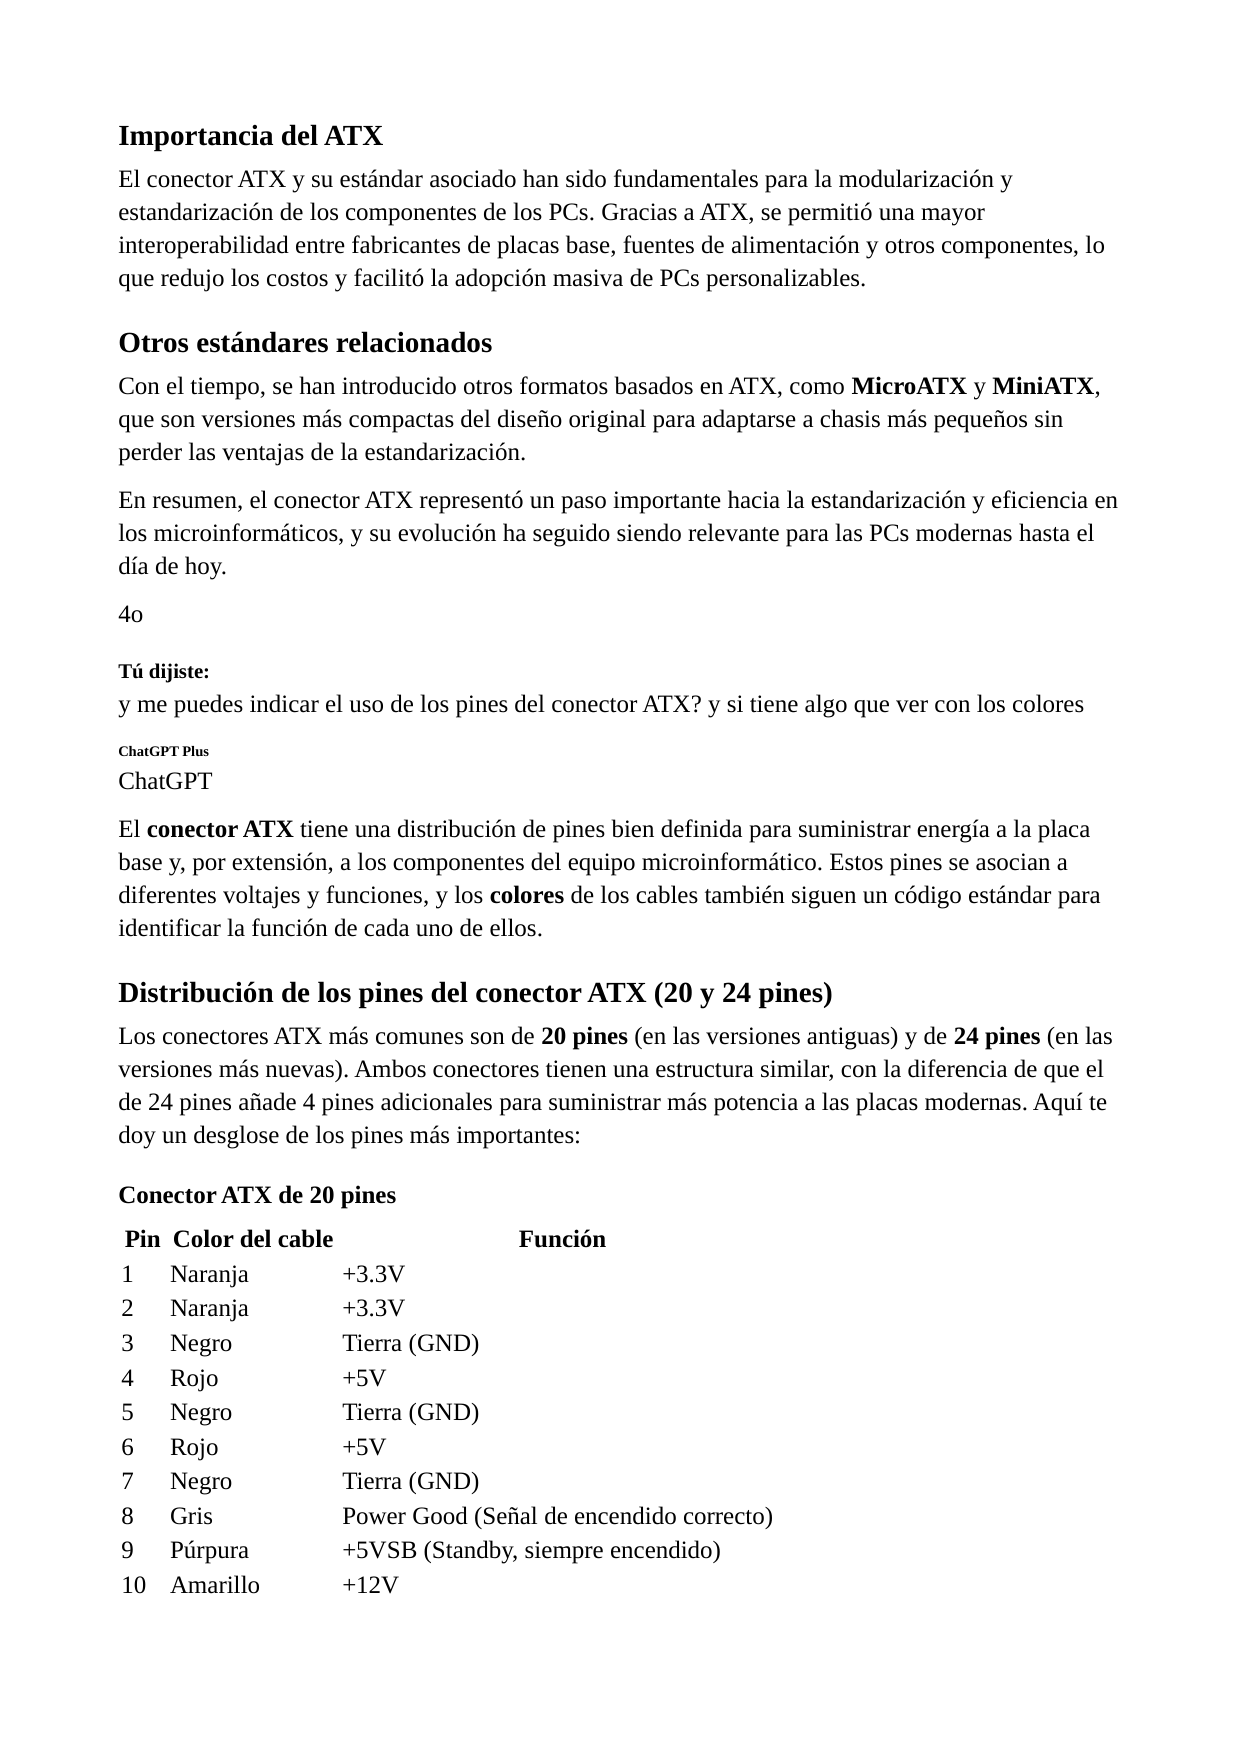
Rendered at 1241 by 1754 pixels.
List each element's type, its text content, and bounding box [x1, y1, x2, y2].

text Con el tiempo, se han introducido otros formatos basados en ATX, como MicroATX y MiniATX, que son versiones más compactas del diseño original para adaptarse a chasis más pequeños sin perder las ventajas de la estandarización. [118, 371, 1122, 466]
table_cell Naranja [167, 1291, 339, 1325]
table_cell 10 [118, 1567, 167, 1602]
table_cell Power Good (Señal de encendido correcto) [339, 1498, 786, 1533]
text ChatGPT [118, 766, 1122, 795]
table_cell +12V [339, 1567, 786, 1602]
table_cell Naranja [167, 1256, 339, 1291]
table_cell Tierra (GND) [339, 1394, 786, 1429]
table_cell Gris [167, 1498, 339, 1533]
table_cell Negro [167, 1394, 339, 1429]
subtitle Conector ATX de 20 pines [118, 1180, 1122, 1209]
text 4o [118, 599, 1122, 627]
text El conector ATX y su estándar asociado han sido fundamentales para la modularización y estandarización de los componentes de los PCs. Gracias a ATX, se permitió una mayor interoperabilidad entre fabricantes de placas base, fuentes de alimentación y otros componentes, lo que redujo los costos y facilitó la adopción masiva de PCs personalizables. [118, 164, 1122, 292]
table_cell 3 [118, 1325, 167, 1360]
subtitle ChatGPT Plus [118, 743, 1122, 760]
text En resumen, el conector ATX representó un paso importante hacia la estandarización y eficiencia en los microinformáticos, y su evolución ha seguido siendo relevante para las PCs modernas hasta el día de hoy. [118, 485, 1122, 580]
table_cell +5V [339, 1429, 786, 1463]
table_header Función [339, 1221, 786, 1256]
table_cell 2 [118, 1291, 167, 1325]
table_cell +3.3V [339, 1256, 786, 1291]
table_cell Tierra (GND) [339, 1464, 786, 1498]
text Los conectores ATX más comunes son de 20 pines (en las versiones antiguas) y de 24 pines (en las versiones más nuevas). Ambos conectores tienen una estructura similar, con la diferencia de que el de 24 pines añade 4 pines adicionales para suministrar más potencia a las placas modernas. Aquí te doy un desglose de los pines más importantes: [118, 1021, 1122, 1149]
table_cell Tierra (GND) [339, 1325, 786, 1360]
table_cell Rojo [167, 1360, 339, 1394]
table_cell 1 [118, 1256, 167, 1291]
table_cell Púrpura [167, 1533, 339, 1567]
table_cell Negro [167, 1464, 339, 1498]
table_cell 4 [118, 1360, 167, 1394]
table_cell Rojo [167, 1429, 339, 1463]
table_cell 8 [118, 1498, 167, 1533]
table_cell 5 [118, 1394, 167, 1429]
table_cell Negro [167, 1325, 339, 1360]
text y me puedes indicar el uso de los pines del conector ATX? y si tiene algo que ver con los colores [118, 689, 1122, 718]
subtitle Distribución de los pines del conector ATX (20 y 24 pines) [118, 975, 1122, 1008]
text El conector ATX tiene una distribución de pines bien definida para suministrar energía a la placa base y, por extensión, a los componentes del equipo microinformático. Estos pines se asocian a diferentes voltajes y funciones, y los colores de los cables también siguen un código estándar para identificar la función de cada uno de ellos. [118, 814, 1122, 941]
table_cell +3.3V [339, 1291, 786, 1325]
table_cell 9 [118, 1533, 167, 1567]
table_cell +5V [339, 1360, 786, 1394]
subtitle Importancia del ATX [118, 118, 1122, 152]
table_cell +5VSB (Standby, siempre encendido) [339, 1533, 786, 1567]
table_header Color del cable [167, 1221, 339, 1256]
table_cell Amarillo [167, 1567, 339, 1602]
subtitle Tú dijiste: [118, 659, 1122, 683]
table_cell 6 [118, 1429, 167, 1463]
subtitle Otros estándares relacionados [118, 325, 1122, 359]
table_cell 7 [118, 1464, 167, 1498]
table_header Pin [118, 1221, 167, 1256]
